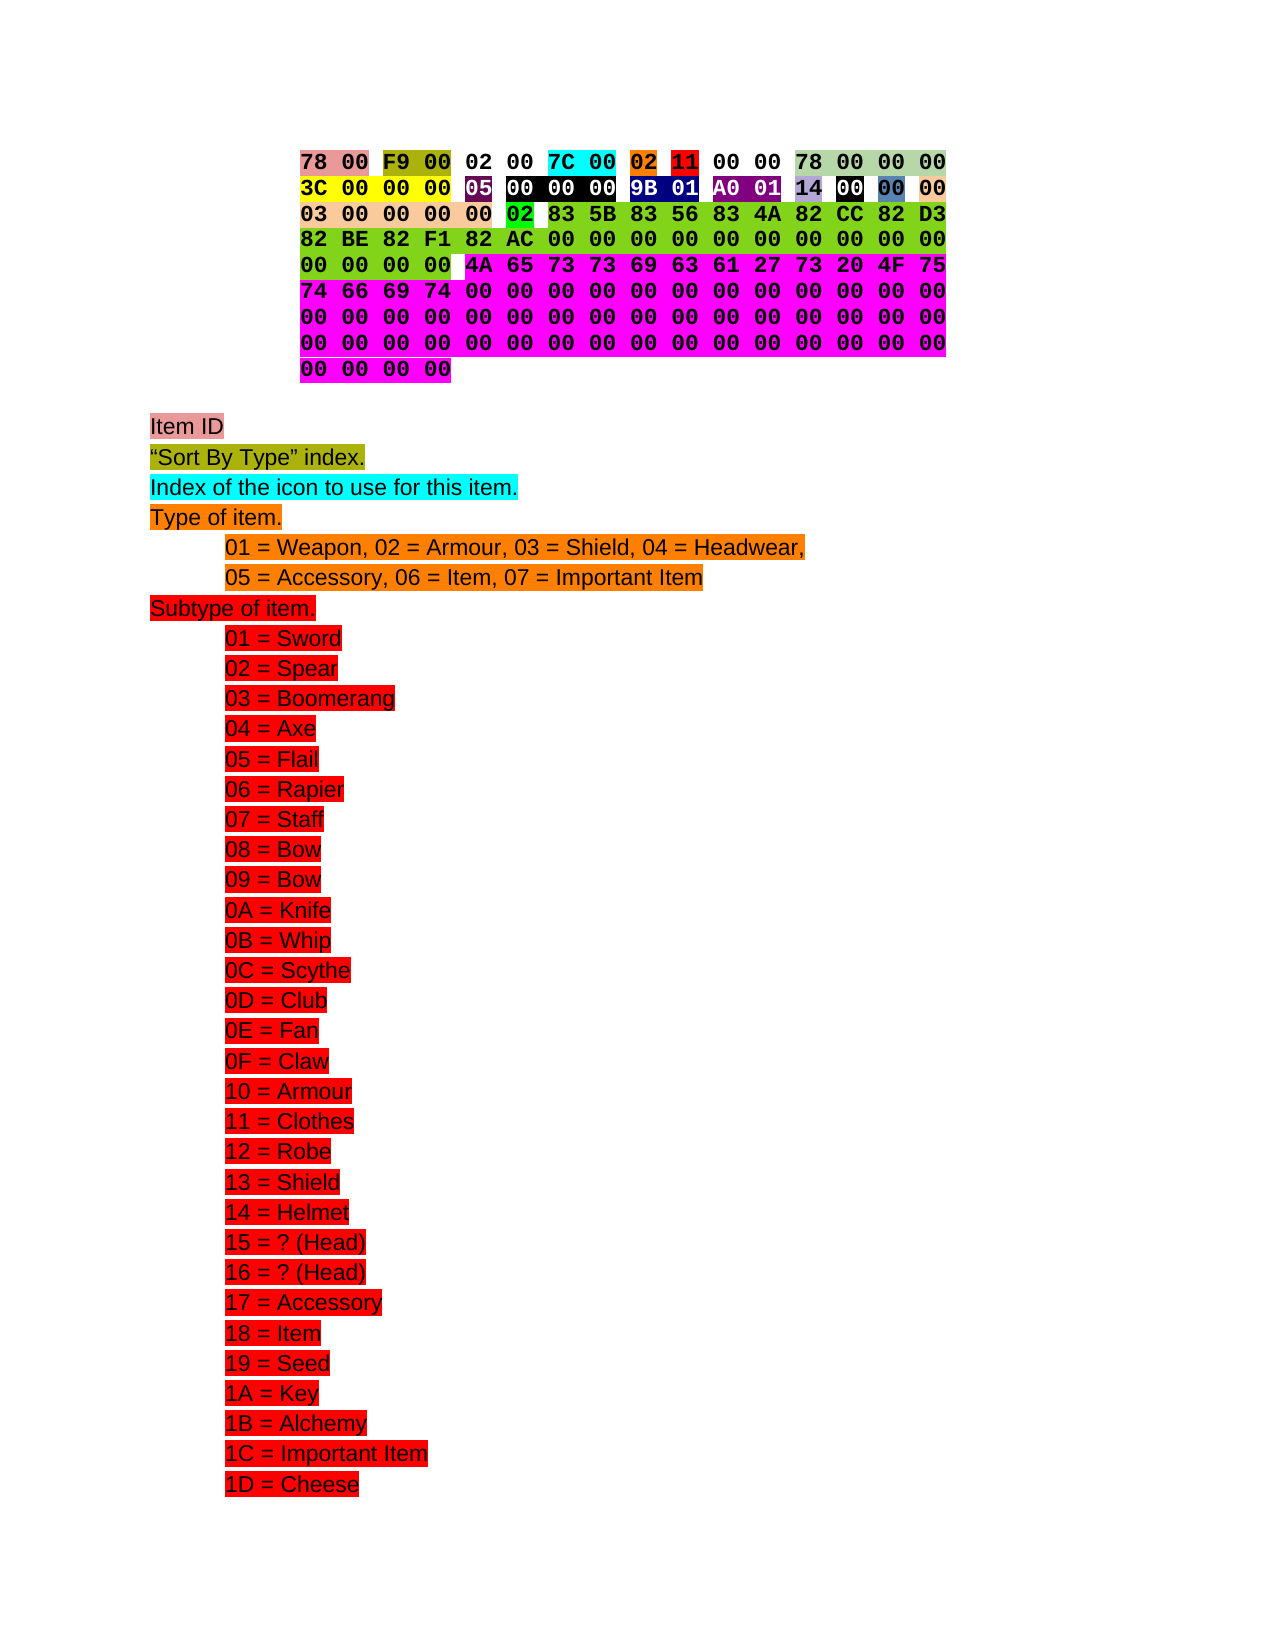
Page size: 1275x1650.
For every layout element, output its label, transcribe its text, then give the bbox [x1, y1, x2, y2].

text 1A = Key [225, 1380, 1125, 1406]
text “Sort By Type” index. [150, 443, 1125, 470]
text 78 00 F9 00 02 00 7C 00 02 11 00 00 78 00 00 00 [300, 150, 1125, 176]
text 3C 00 00 00 05 00 00 00 9B 01 A0 01 14 00 00 00 [300, 176, 1125, 202]
text 01 = Weapon, 02 = Armour, 03 = Shield, 04 = Headwear, [225, 534, 1125, 560]
text Item ID [150, 413, 1125, 439]
text 16 = ? (Head) [225, 1259, 1125, 1285]
text Index of the icon to use for this item. [150, 474, 1125, 500]
text 18 = Item [225, 1319, 1125, 1346]
text 00 00 00 00 4A 65 73 73 69 63 61 27 73 20 4F 75 [300, 254, 1125, 280]
text 03 = Boomerang [225, 685, 1125, 711]
text 19 = Seed [225, 1350, 1125, 1376]
text 0B = Whip [225, 927, 1125, 953]
text 08 = Bow [225, 836, 1125, 862]
text 0C = Scythe [225, 957, 1125, 983]
text Subtype of item. [150, 594, 1125, 621]
text 03 00 00 00 00 02 83 5B 83 56 83 4A 82 CC 82 D3 [300, 202, 1125, 228]
text 11 = Clothes [225, 1108, 1125, 1134]
text 00 00 00 00 [300, 357, 1125, 383]
text 05 = Accessory, 06 = Item, 07 = Important Item [225, 564, 1125, 591]
text 13 = Shield [225, 1168, 1125, 1195]
text 05 = Flail [225, 746, 1125, 772]
text 74 66 69 74 00 00 00 00 00 00 00 00 00 00 00 00 [300, 280, 1125, 306]
text 06 = Rapier [225, 776, 1125, 802]
text 0E = Fan [225, 1017, 1125, 1044]
text 1C = Important Item [225, 1440, 1125, 1467]
text 01 = Sword [225, 625, 1125, 651]
text 02 = Spear [225, 655, 1125, 681]
text 82 BE 82 F1 82 AC 00 00 00 00 00 00 00 00 00 00 [300, 228, 1125, 254]
text 17 = Accessory [225, 1289, 1125, 1316]
text 07 = Staff [225, 806, 1125, 832]
text 15 = ? (Head) [225, 1229, 1125, 1255]
text 14 = Helmet [225, 1199, 1125, 1225]
text 00 00 00 00 00 00 00 00 00 00 00 00 00 00 00 00 [300, 332, 1125, 357]
text 09 = Bow [225, 866, 1125, 893]
text 0A = Knife [225, 897, 1125, 923]
text 10 = Armour [225, 1078, 1125, 1104]
text 04 = Axe [225, 715, 1125, 742]
text 0D = Club [225, 987, 1125, 1013]
text 0F = Claw [225, 1048, 1125, 1074]
text Type of item. [150, 504, 1125, 530]
text 00 00 00 00 00 00 00 00 00 00 00 00 00 00 00 00 [300, 306, 1125, 332]
text 1D = Cheese [225, 1471, 1125, 1497]
text 1B = Alchemy [225, 1410, 1125, 1436]
text 12 = Robe [225, 1138, 1125, 1164]
